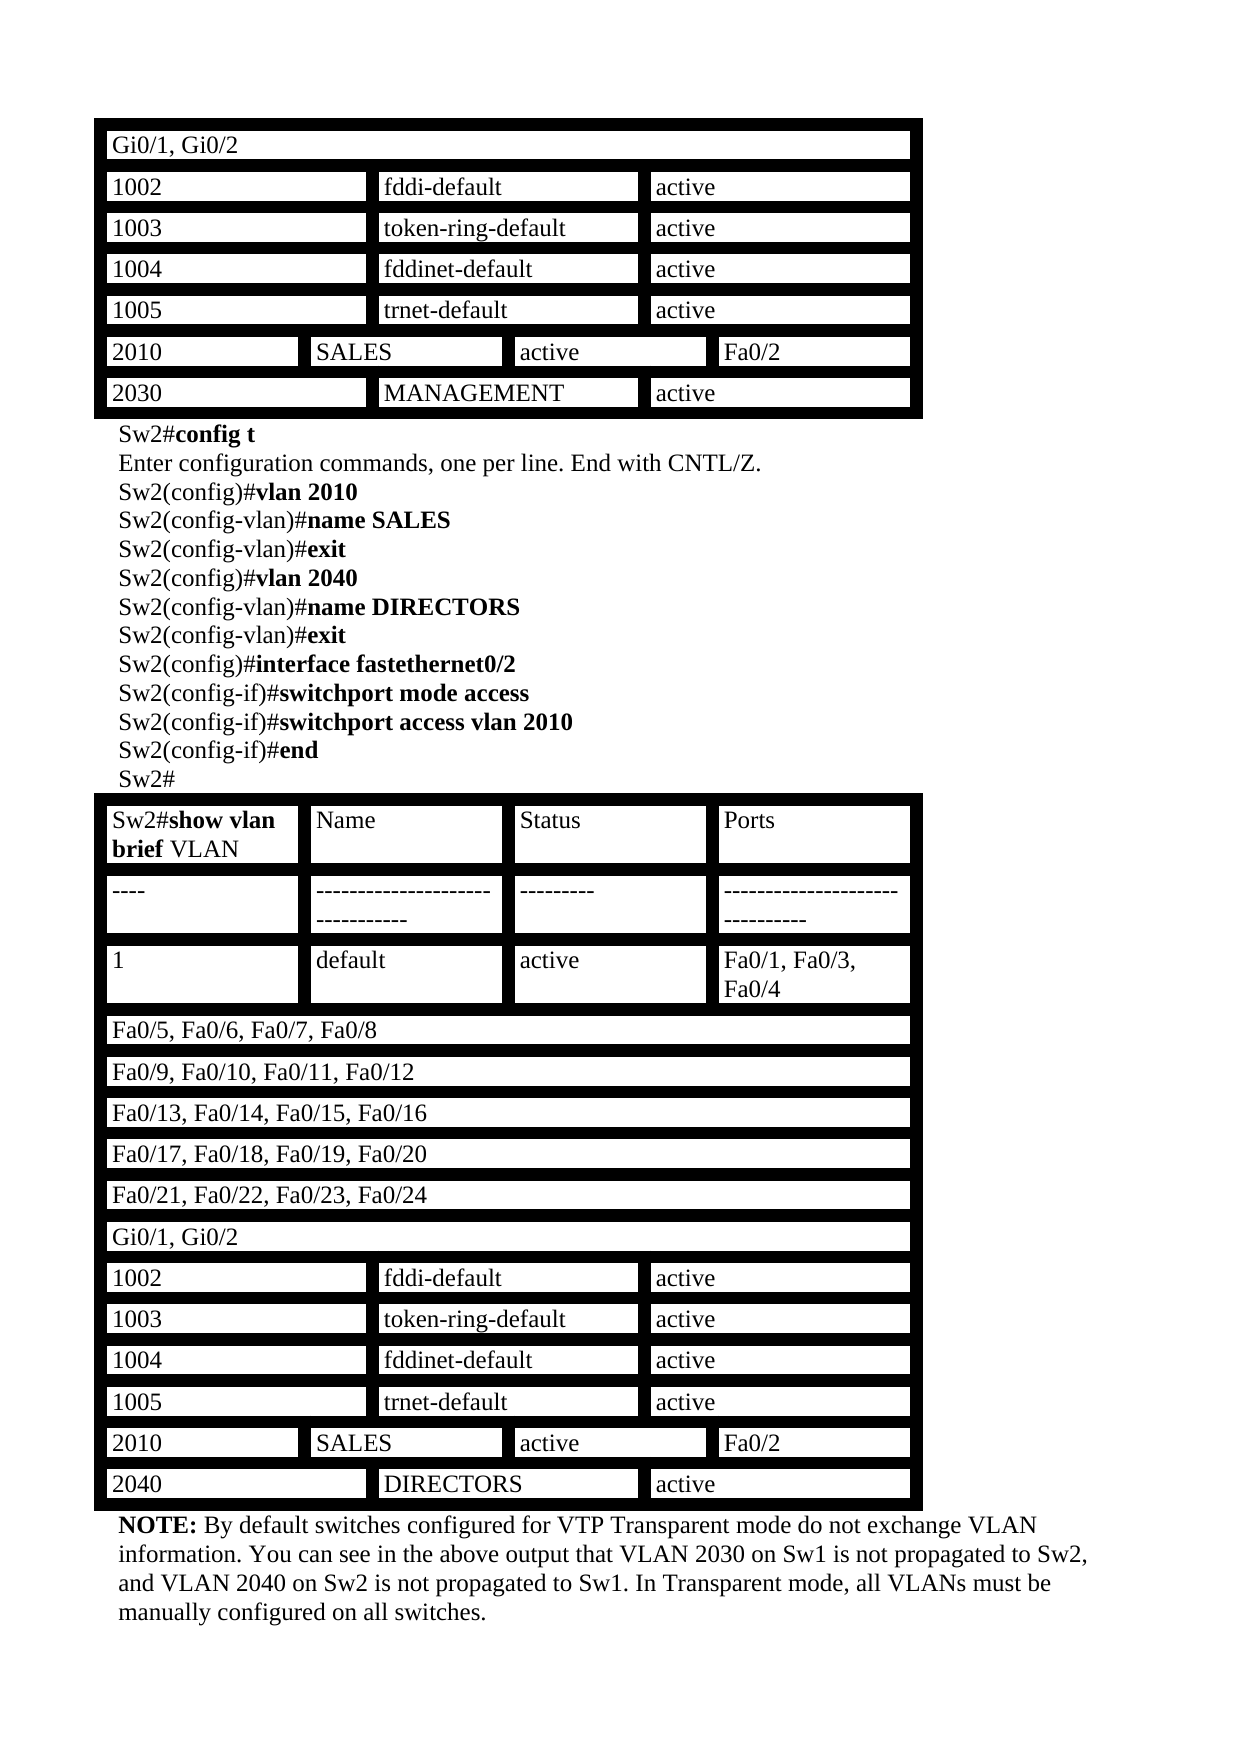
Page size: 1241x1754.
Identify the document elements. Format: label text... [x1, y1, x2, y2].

table_cell 2010 [107, 337, 298, 366]
table_cell fddinet-default [379, 1346, 638, 1374]
table_cell active [651, 213, 910, 242]
table_cell Fa0/2 [719, 337, 910, 366]
table_cell --------- [515, 876, 706, 933]
table_cell ---- [107, 876, 298, 933]
text Sw2(config-if)#end [118, 736, 1122, 764]
table_cell 1005 [107, 1387, 366, 1416]
text Sw2(config-if)#switchport access vlan 2010 [118, 707, 1122, 736]
table_cell active [651, 1263, 910, 1292]
table_cell 2030 [107, 378, 366, 407]
table_cell active [651, 1346, 910, 1374]
table_header Name [311, 806, 502, 863]
table_cell Gi0/1, Gi0/2 [107, 1222, 910, 1251]
table_cell Fa0/17, Fa0/18, Fa0/19, Fa0/20 [107, 1139, 910, 1168]
table_cell 1004 [107, 1346, 366, 1374]
table_cell active [651, 1387, 910, 1416]
table_cell active [651, 172, 910, 201]
text Sw2(config-vlan)#exit [118, 621, 1122, 649]
table_cell Fa0/1, Fa0/3, Fa0/4 [719, 946, 910, 1003]
table_cell 1004 [107, 254, 366, 283]
table_header Sw2#show vlan brief VLAN [107, 806, 298, 863]
table_header Status [515, 806, 706, 863]
table_cell token-ring-default [379, 213, 638, 242]
table_cell active [651, 378, 910, 407]
table_cell 1002 [107, 172, 366, 201]
text Sw2(config-vlan)#name DIRECTORS [118, 592, 1122, 621]
table_cell 1003 [107, 1304, 366, 1333]
table_cell DIRECTORS [379, 1469, 638, 1498]
text NOTE: By default switches configured for VTP Transparent mode do not exchange VLAN information. You can see in the above output that VLAN 2030 on Sw1 is not propagated to Sw2, and VLAN 2040 on Sw2 is not propagated to Sw1. In Transparent mode, all VLANs must be manually configured on all switches. [118, 1511, 1122, 1626]
table_cell active [515, 337, 706, 366]
table_cell 1003 [107, 213, 366, 242]
table_cell SALES [311, 337, 502, 366]
table_cell active [651, 1304, 910, 1333]
text Sw2(config)#interface fastethernet0/2 [118, 649, 1122, 678]
table_cell Fa0/21, Fa0/22, Fa0/23, Fa0/24 [107, 1181, 910, 1209]
text Sw2#config t [118, 419, 1122, 448]
text Sw2(config-if)#switchport mode access [118, 678, 1122, 707]
table_header Ports [719, 806, 910, 863]
table_cell fddi-default [379, 172, 638, 201]
table_cell SALES [311, 1428, 502, 1457]
table_cell 1002 [107, 1263, 366, 1292]
table_cell Fa0/2 [719, 1428, 910, 1457]
text Sw2(config-vlan)#name SALES [118, 506, 1122, 534]
table_cell Fa0/13, Fa0/14, Fa0/15, Fa0/16 [107, 1098, 910, 1127]
table_cell -------------------------------- [311, 876, 502, 933]
text Sw2# [118, 764, 1122, 793]
table_cell active [651, 296, 910, 324]
text Sw2(config-vlan)#exit [118, 534, 1122, 563]
table_cell 2010 [107, 1428, 298, 1457]
table_cell fddinet-default [379, 254, 638, 283]
table_cell MANAGEMENT [379, 378, 638, 407]
table_cell fddi-default [379, 1263, 638, 1292]
table_cell 1 [107, 946, 298, 1003]
table_cell Gi0/1, Gi0/2 [107, 131, 910, 159]
text Sw2(config)#vlan 2010 [118, 477, 1122, 506]
table_cell active [515, 1428, 706, 1457]
table_cell 2040 [107, 1469, 366, 1498]
table_cell active [651, 254, 910, 283]
table_cell active [651, 1469, 910, 1498]
table_cell 1005 [107, 296, 366, 324]
table_cell trnet-default [379, 296, 638, 324]
table_cell Fa0/5, Fa0/6, Fa0/7, Fa0/8 [107, 1016, 910, 1044]
table_cell active [515, 946, 706, 1003]
table_cell ------------------------------- [719, 876, 910, 933]
table_cell default [311, 946, 502, 1003]
text Enter configuration commands, one per line. End with CNTL/Z. [118, 448, 1122, 477]
table_cell token-ring-default [379, 1304, 638, 1333]
table_cell trnet-default [379, 1387, 638, 1416]
text Sw2(config)#vlan 2040 [118, 563, 1122, 592]
table_cell Fa0/9, Fa0/10, Fa0/11, Fa0/12 [107, 1057, 910, 1086]
